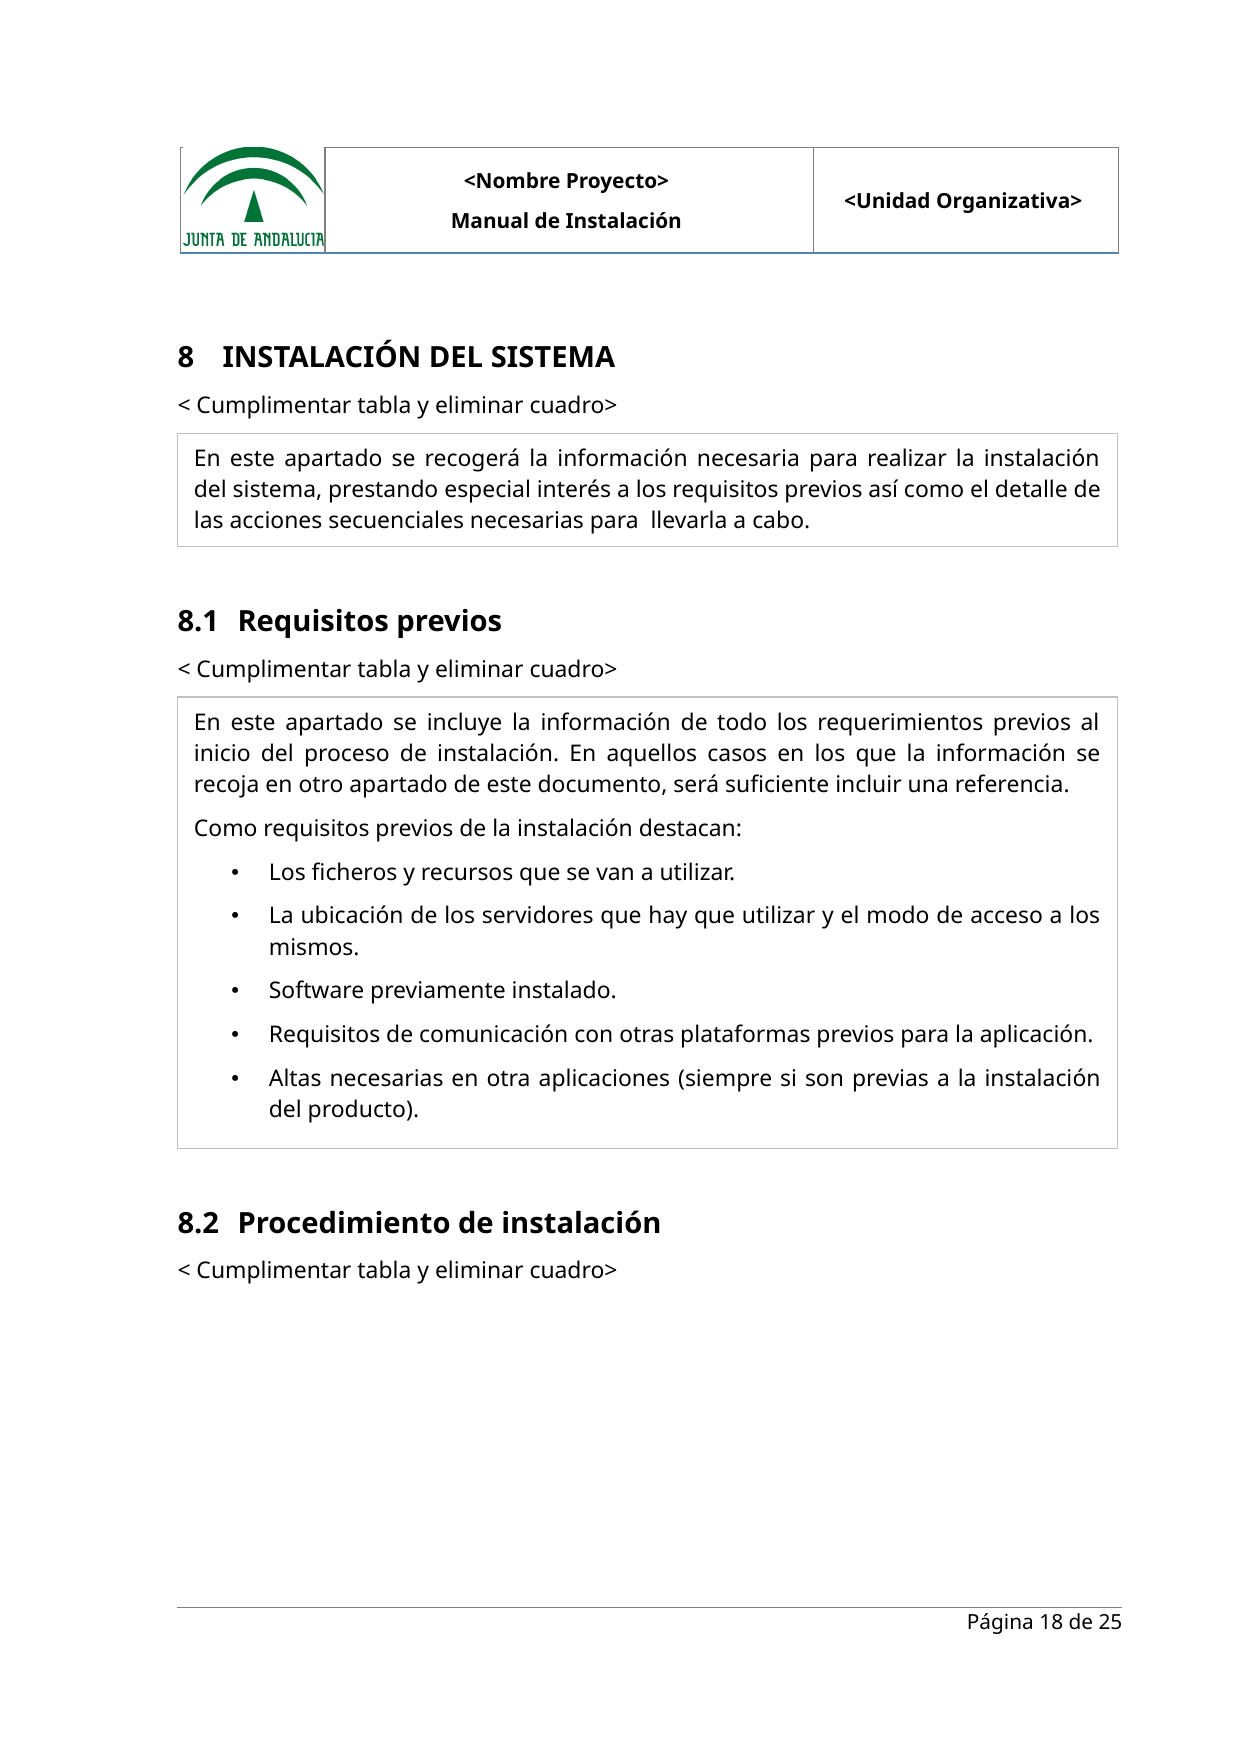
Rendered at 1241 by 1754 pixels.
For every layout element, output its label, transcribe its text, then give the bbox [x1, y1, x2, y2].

subtitle Procedimiento de instalación [177, 1202, 1122, 1242]
list Los ficheros y recursos que se van a utilizar. [231, 856, 1101, 887]
text En este apartado se incluye la información de todo los requerimientos previos al inicio del proceso de instalación. En aquellos casos en los que la información se recoja en otro apartado de este documento, será suficiente incluir una referencia. [194, 706, 1101, 799]
text < Cumplimentar tabla y eliminar cuadro> [177, 389, 1122, 420]
subtitle Requisitos previos [177, 601, 1122, 640]
list Requisitos de comunicación con otras plataformas previos para la aplicación. [231, 1018, 1101, 1049]
text En este apartado se recogerá la información necesaria para realizar la instalación del sistema, prestando especial interés a los requisitos previos así como el detalle de las acciones secuenciales necesarias para llevarla a cabo. [194, 441, 1101, 535]
list La ubicación de los servidores que hay que utilizar y el modo de acceso a los mismos. [231, 899, 1101, 962]
subtitle INSTALACIÓN DEL SISTEMA [177, 336, 1122, 376]
text < Cumplimentar tabla y eliminar cuadro> [177, 653, 1122, 684]
text < Cumplimentar tabla y eliminar cuadro> [177, 1254, 1122, 1286]
text Como requisitos previos de la instalación destacan: [194, 812, 1101, 843]
picture [183, 147, 324, 246]
list Altas necesarias en otra aplicaciones (siempre si son previas a la instalación del producto). [231, 1062, 1101, 1124]
list Software previamente instalado. [231, 974, 1101, 1006]
